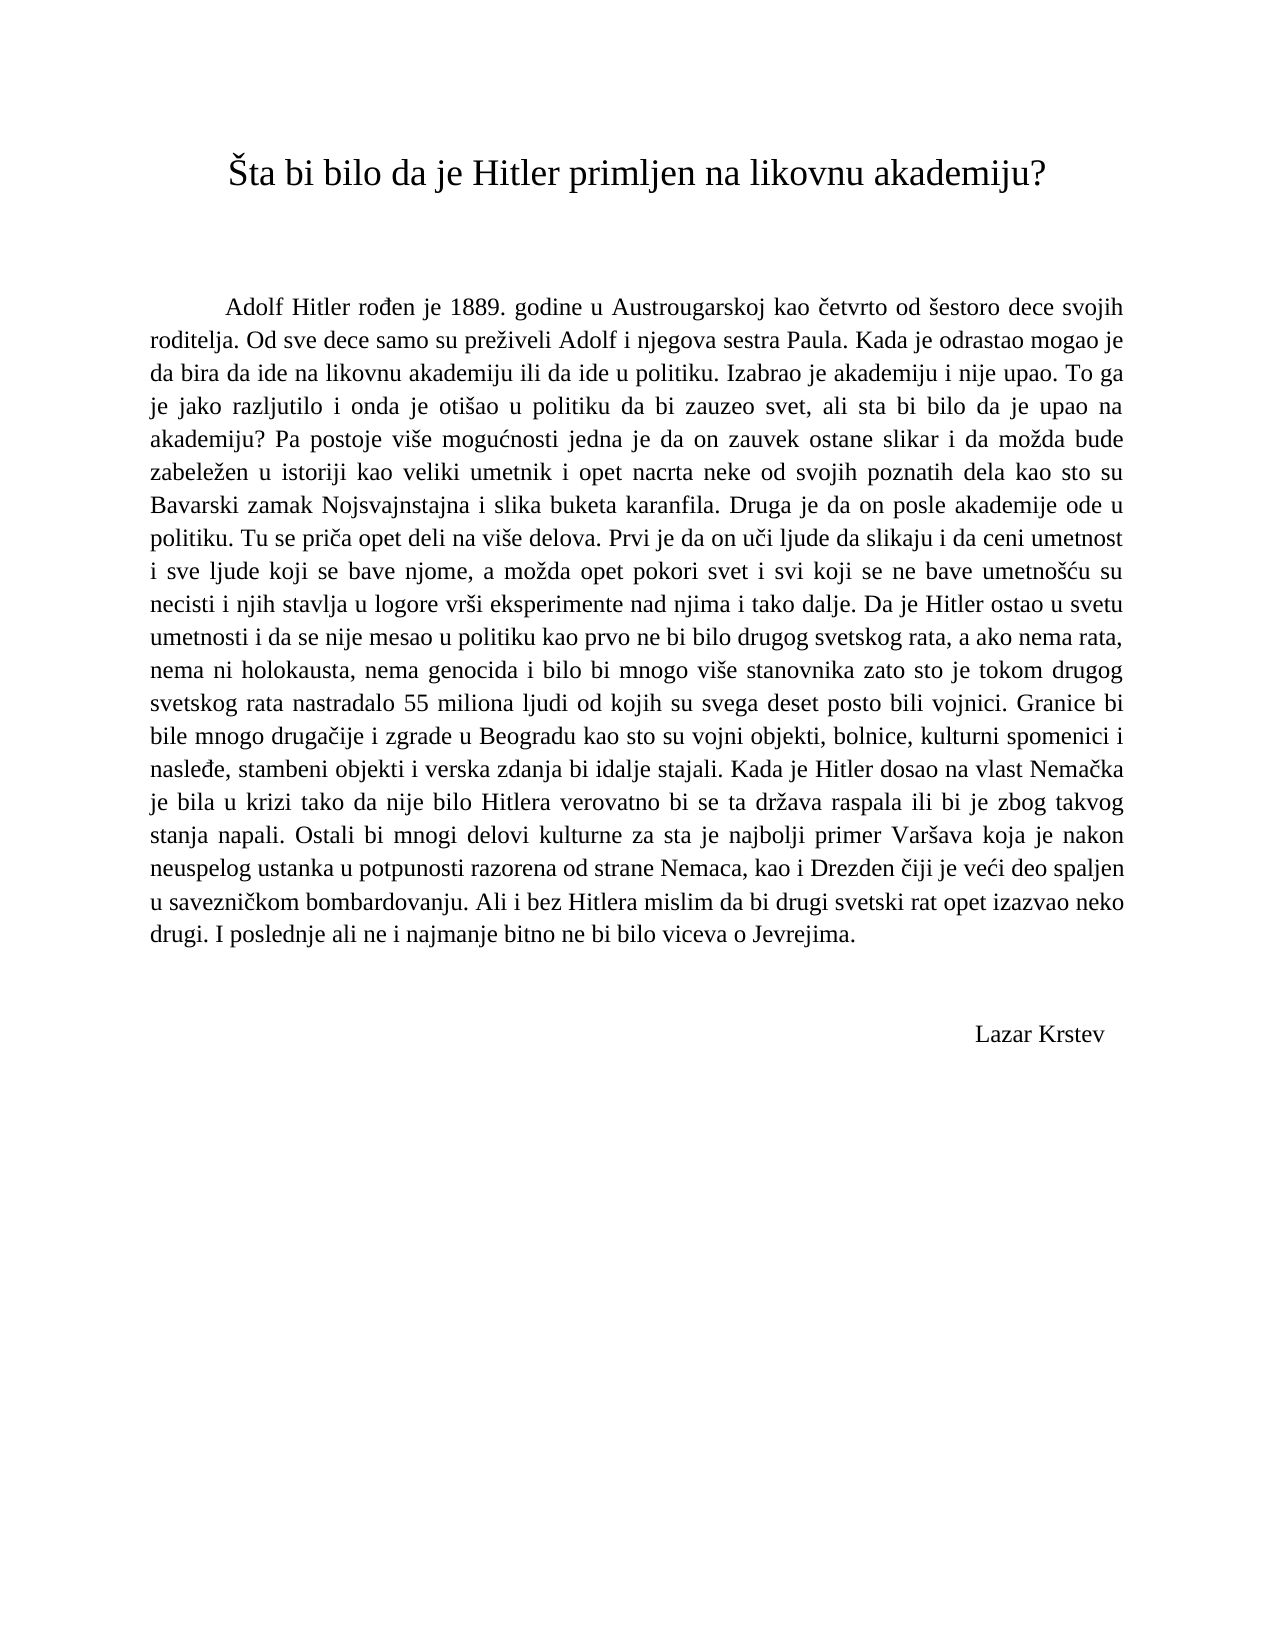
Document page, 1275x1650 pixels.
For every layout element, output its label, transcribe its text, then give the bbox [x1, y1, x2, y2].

title Šta bi bilo da je Hitler primljen na likovnu akademiju? [150, 150, 1125, 193]
text Adolf Hitler rođen je 1889. godine u Austrougarskoj kao četvrto od šestoro dece svojih roditelja. Od sve dece samo su preživeli Adolf i njegova sestra Paula. Kada je odrastao mogao je da bira da ide na likovnu akademiju ili da ide u politiku. Izabrao je akademiju i nije upao. To ga je jako razljutilo i onda je otišao u politiku da bi zauzeo svet, ali sta bi bilo da je upao na akademiju? Pa postoje više mogućnosti jedna je da on zauvek ostane slikar i da možda bude zabeležen u istoriji kao veliki umetnik i opet nacrta neke od svojih poznatih dela kao sto su Bavarski zamak Nojsvajnstajna i slika buketa karanfila. Druga je da on posle akademije ode u politiku. Tu se priča opet deli na više delova. Prvi je da on uči ljude da slikaju i da ceni umetnost i sve ljude koji se bave njome, a možda opet pokori svet i svi koji se ne bave umetnošću su necisti i njih stavlja u logore vrši eksperimente nad njima i tako dalje. Da je Hitler ostao u svetu umetnosti i da se nije mesao u politiku kao prvo ne bi bilo drugog svetskog rata, a ako nema rata, nema ni holokausta, nema genocida i bilo bi mnogo više stanovnika zato sto je tokom drugog svetskog rata nastradalo 55 miliona ljudi od kojih su svega deset posto bili vojnici. Granice bi bile mnogo drugačije i zgrade u Beogradu kao sto su vojni objekti, bolnice, kulturni spomenici i nasleđe, stambeni objekti i verska zdanja bi idalje stajali. Kada je Hitler dosao na vlast Nemačka je bila u krizi tako da nije bilo Hitlera verovatno bi se ta država raspala ili bi je zbog takvog stanja napali. Ostali bi mnogi delovi kulturne za sta je najbolji primer Varšava koja je nakon neuspelog ustanka u potpunosti razorena od strane Nemaca, kao i Drezden čiji je veći deo spaljen u savezničkom bombardovanju. Ali i bez Hitlera mislim da bi drugi svetski rat opet izazvao neko drugi. I poslednje ali ne i najmanje bitno ne bi bilo viceva o Jevrejima. [150, 292, 1125, 948]
text Lazar Krstev [300, 1019, 1125, 1047]
